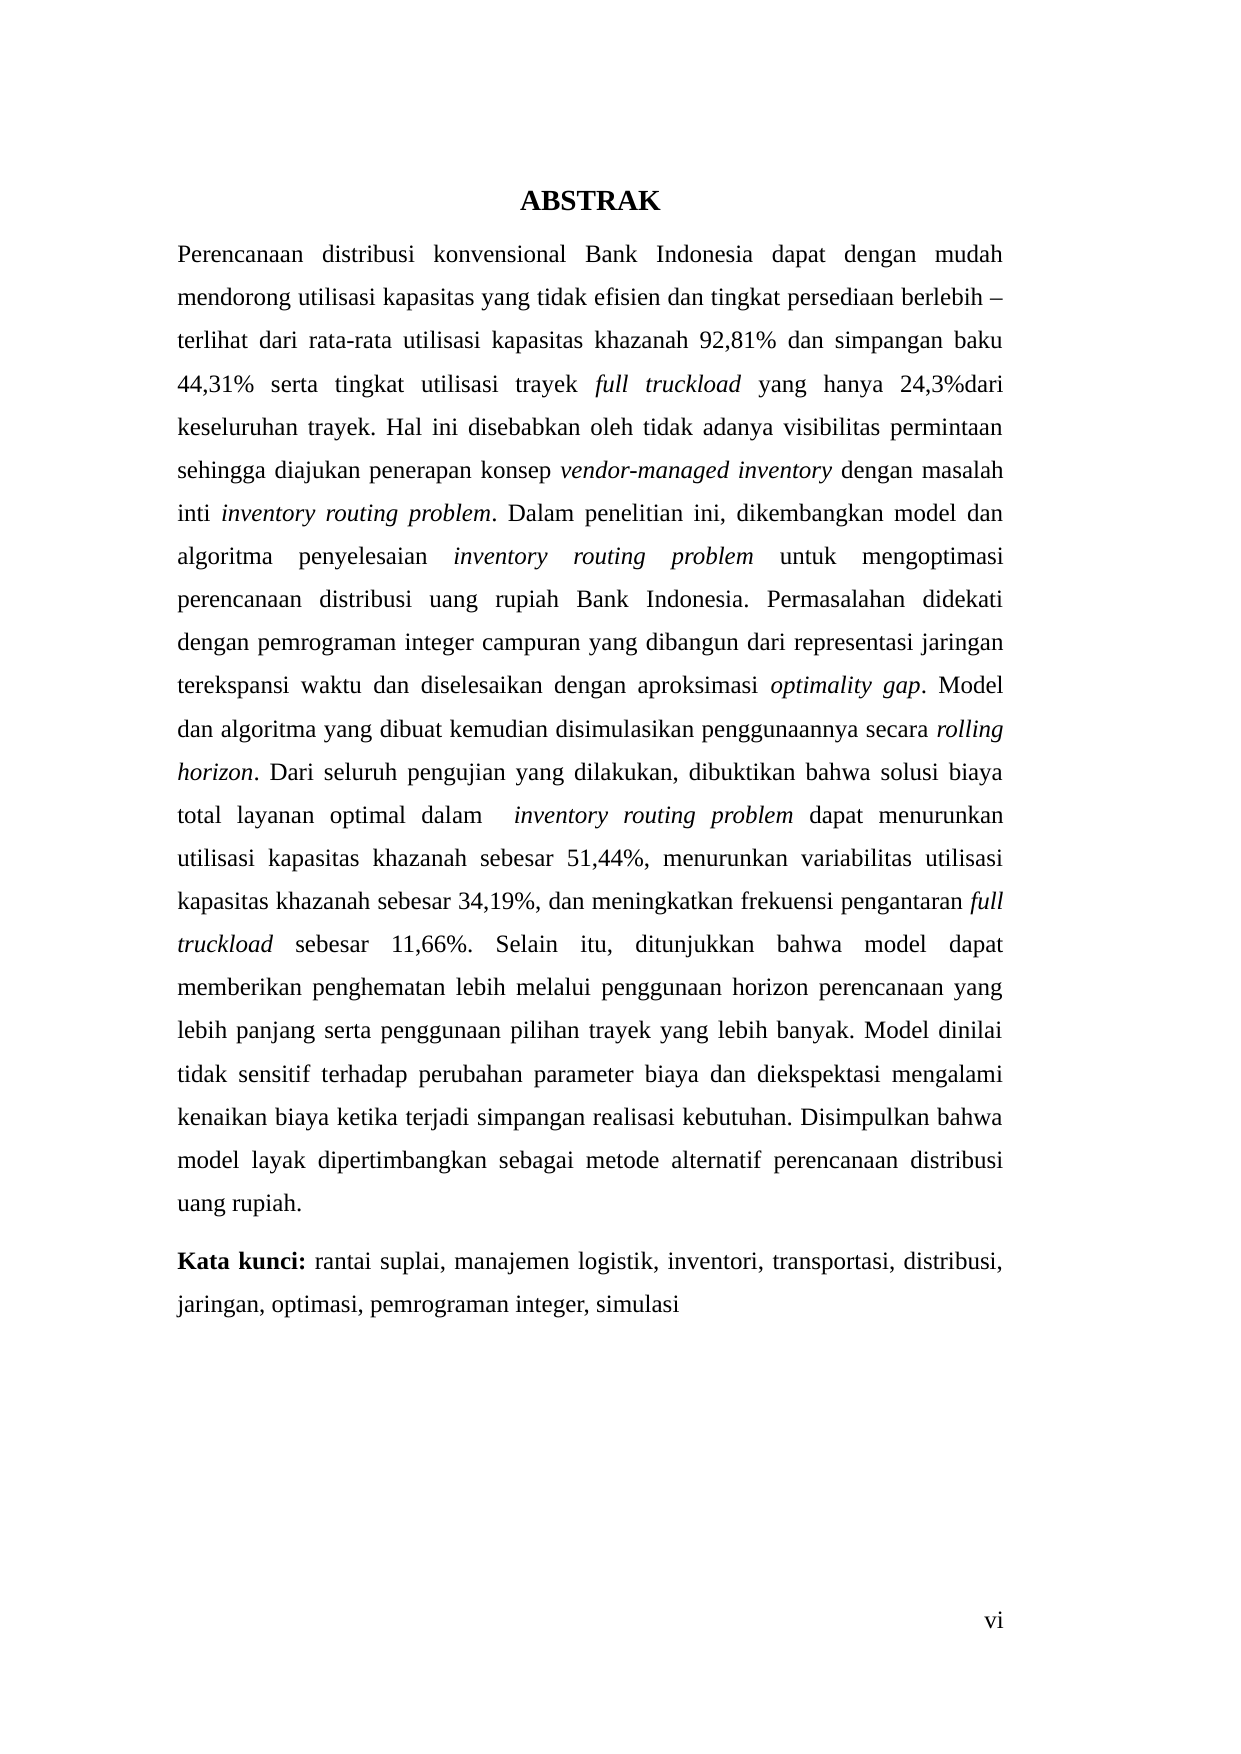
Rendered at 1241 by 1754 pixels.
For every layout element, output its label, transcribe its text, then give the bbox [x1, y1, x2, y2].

text Perencanaan distribusi konvensional Bank Indonesia dapat dengan mudah mendorong utilisasi kapasitas yang tidak efisien dan tingkat persediaan berlebih – terlihat dari rata-rata utilisasi kapasitas khazanah 92,81% dan simpangan baku 44,31% serta tingkat utilisasi trayek full truckload yang hanya 24,3%dari keseluruhan trayek. Hal ini disebabkan oleh tidak adanya visibilitas permintaan sehingga diajukan penerapan konsep vendor-managed inventory dengan masalah inti inventory routing problem. Dalam penelitian ini, dikembangkan model dan algoritma penyelesaian inventory routing problem untuk mengoptimasi perencanaan distribusi uang rupiah Bank Indonesia. Permasalahan didekati dengan pemrograman integer campuran yang dibangun dari representasi jaringan terekspansi waktu dan diselesaikan dengan aproksimasi optimality gap. Model dan algoritma yang dibuat kemudian disimulasikan penggunaannya secara rolling horizon. Dari seluruh pengujian yang dilakukan, dibuktikan bahwa solusi biaya total layanan optimal dalam inventory routing problem dapat menurunkan utilisasi kapasitas khazanah sebesar 51,44%, menurunkan variabilitas utilisasi kapasitas khazanah sebesar 34,19%, dan meningkatkan frekuensi pengantaran full truckload sebesar 11,66%. Selain itu, ditunjukkan bahwa model dapat memberikan penghematan lebih melalui penggunaan horizon perencanaan yang lebih panjang serta penggunaan pilihan trayek yang lebih banyak. Model dinilai tidak sensitif terhadap perubahan parameter biaya dan diekspektasi mengalami kenaikan biaya ketika terjadi simpangan realisasi kebutuhan. Disimpulkan bahwa model layak dipertimbangkan sebagai metode alternatif perencanaan distribusi uang rupiah. [177, 239, 1003, 1217]
text Kata kunci: rantai suplai, manajemen logistik, inventori, transportasi, distribusi, jaringan, optimasi, pemrograman integer, simulasi [177, 1246, 1003, 1318]
subtitle Abstrak [177, 183, 1003, 217]
